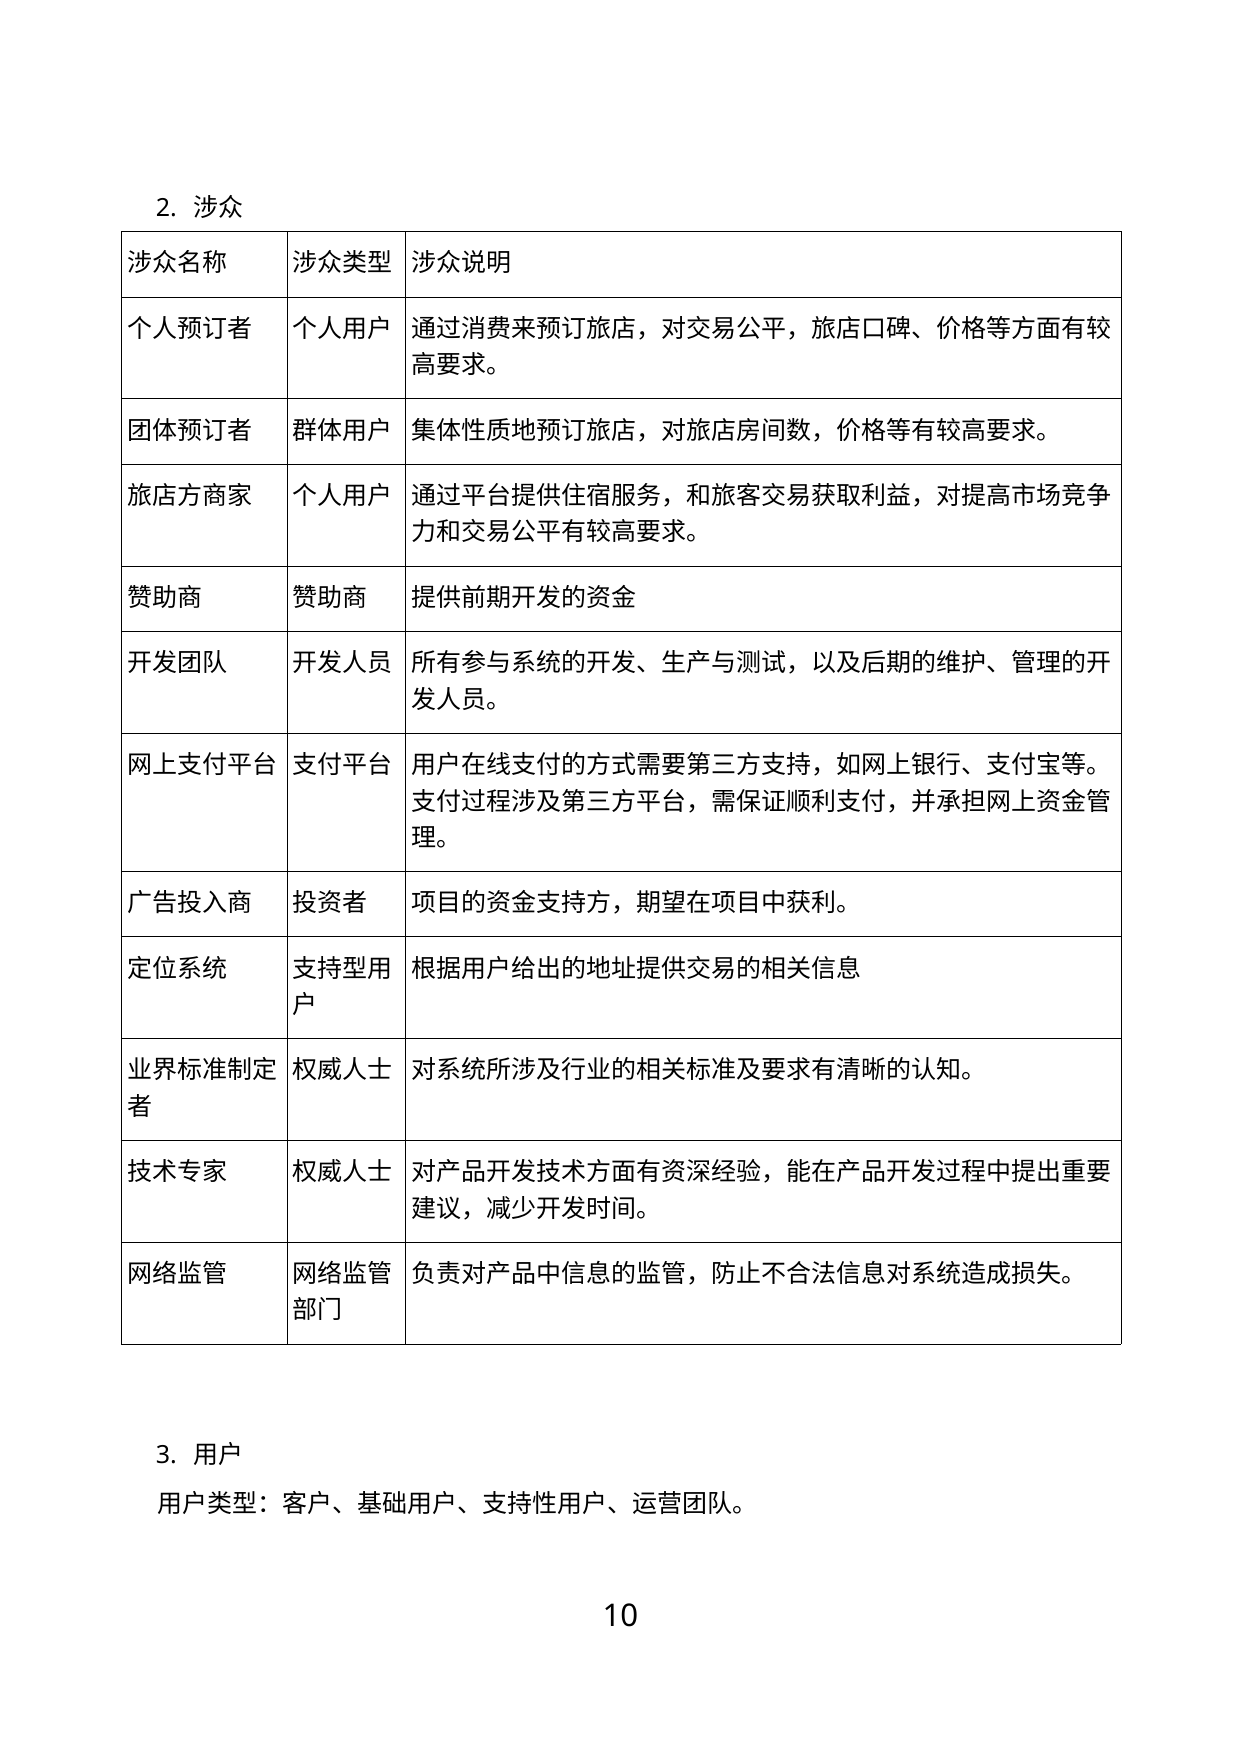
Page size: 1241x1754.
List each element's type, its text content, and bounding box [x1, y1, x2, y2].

table_cell 网络监管部门 [288, 1243, 405, 1343]
table_cell 个人预订者 [122, 298, 287, 398]
table_header 涉众类型 [288, 232, 405, 297]
table_cell 旅店方商家 [122, 465, 287, 566]
table_cell 定位系统 [122, 937, 287, 1038]
table_cell 负责对产品中信息的监管，防止不合法信息对系统造成损失。 [406, 1243, 1121, 1343]
table_cell 用户在线支付的方式需要第三方支持，如网上银行、支付宝等。支付过程涉及第三方平台，需保证顺利支付，并承担网上资金管理。 [406, 734, 1121, 871]
table_cell 提供前期开发的资金 [406, 567, 1121, 631]
table_header 涉众名称 [122, 232, 287, 297]
table_cell 权威人士 [288, 1039, 405, 1140]
table_cell 开发人员 [288, 632, 405, 733]
text 用户类型：客户、基础用户、支持性用户、运营团队。 [118, 1484, 1122, 1520]
table_cell 个人用户 [288, 465, 405, 566]
table_cell 对系统所涉及行业的相关标准及要求有清晰的认知。 [406, 1039, 1121, 1140]
table_cell 赞助商 [288, 567, 405, 631]
table_cell 权威人士 [288, 1141, 405, 1242]
table_header 涉众说明 [406, 232, 1121, 297]
table_cell 业界标准制定者 [122, 1039, 287, 1140]
table_cell 对产品开发技术方面有资深经验，能在产品开发过程中提出重要建议，减少开发时间。 [406, 1141, 1121, 1242]
table_cell 个人用户 [288, 298, 405, 398]
list 用户 [156, 1434, 1122, 1471]
table_cell 集体性质地预订旅店，对旅店房间数，价格等有较高要求。 [406, 399, 1121, 464]
table_cell 通过消费来预订旅店，对交易公平，旅店口碑、价格等方面有较高要求。 [406, 298, 1121, 398]
table_cell 技术专家 [122, 1141, 287, 1242]
table_cell 开发团队 [122, 632, 287, 733]
table_cell 投资者 [288, 872, 405, 936]
table_cell 赞助商 [122, 567, 287, 631]
table_cell 网络监管 [122, 1243, 287, 1343]
table_cell 广告投入商 [122, 872, 287, 936]
table_cell 支持型用户 [288, 937, 405, 1038]
table_cell 团体预订者 [122, 399, 287, 464]
table_cell 项目的资金支持方，期望在项目中获利。 [406, 872, 1121, 936]
table_cell 网上支付平台 [122, 734, 287, 871]
table_cell 通过平台提供住宿服务，和旅客交易获取利益，对提高市场竞争力和交易公平有较高要求。 [406, 465, 1121, 566]
list 涉众 [156, 188, 1122, 224]
table_cell 群体用户 [288, 399, 405, 464]
table_cell 支付平台 [288, 734, 405, 871]
table_cell 根据用户给出的地址提供交易的相关信息 [406, 937, 1121, 1038]
table_cell 所有参与系统的开发、生产与测试，以及后期的维护、管理的开发人员。 [406, 632, 1121, 733]
